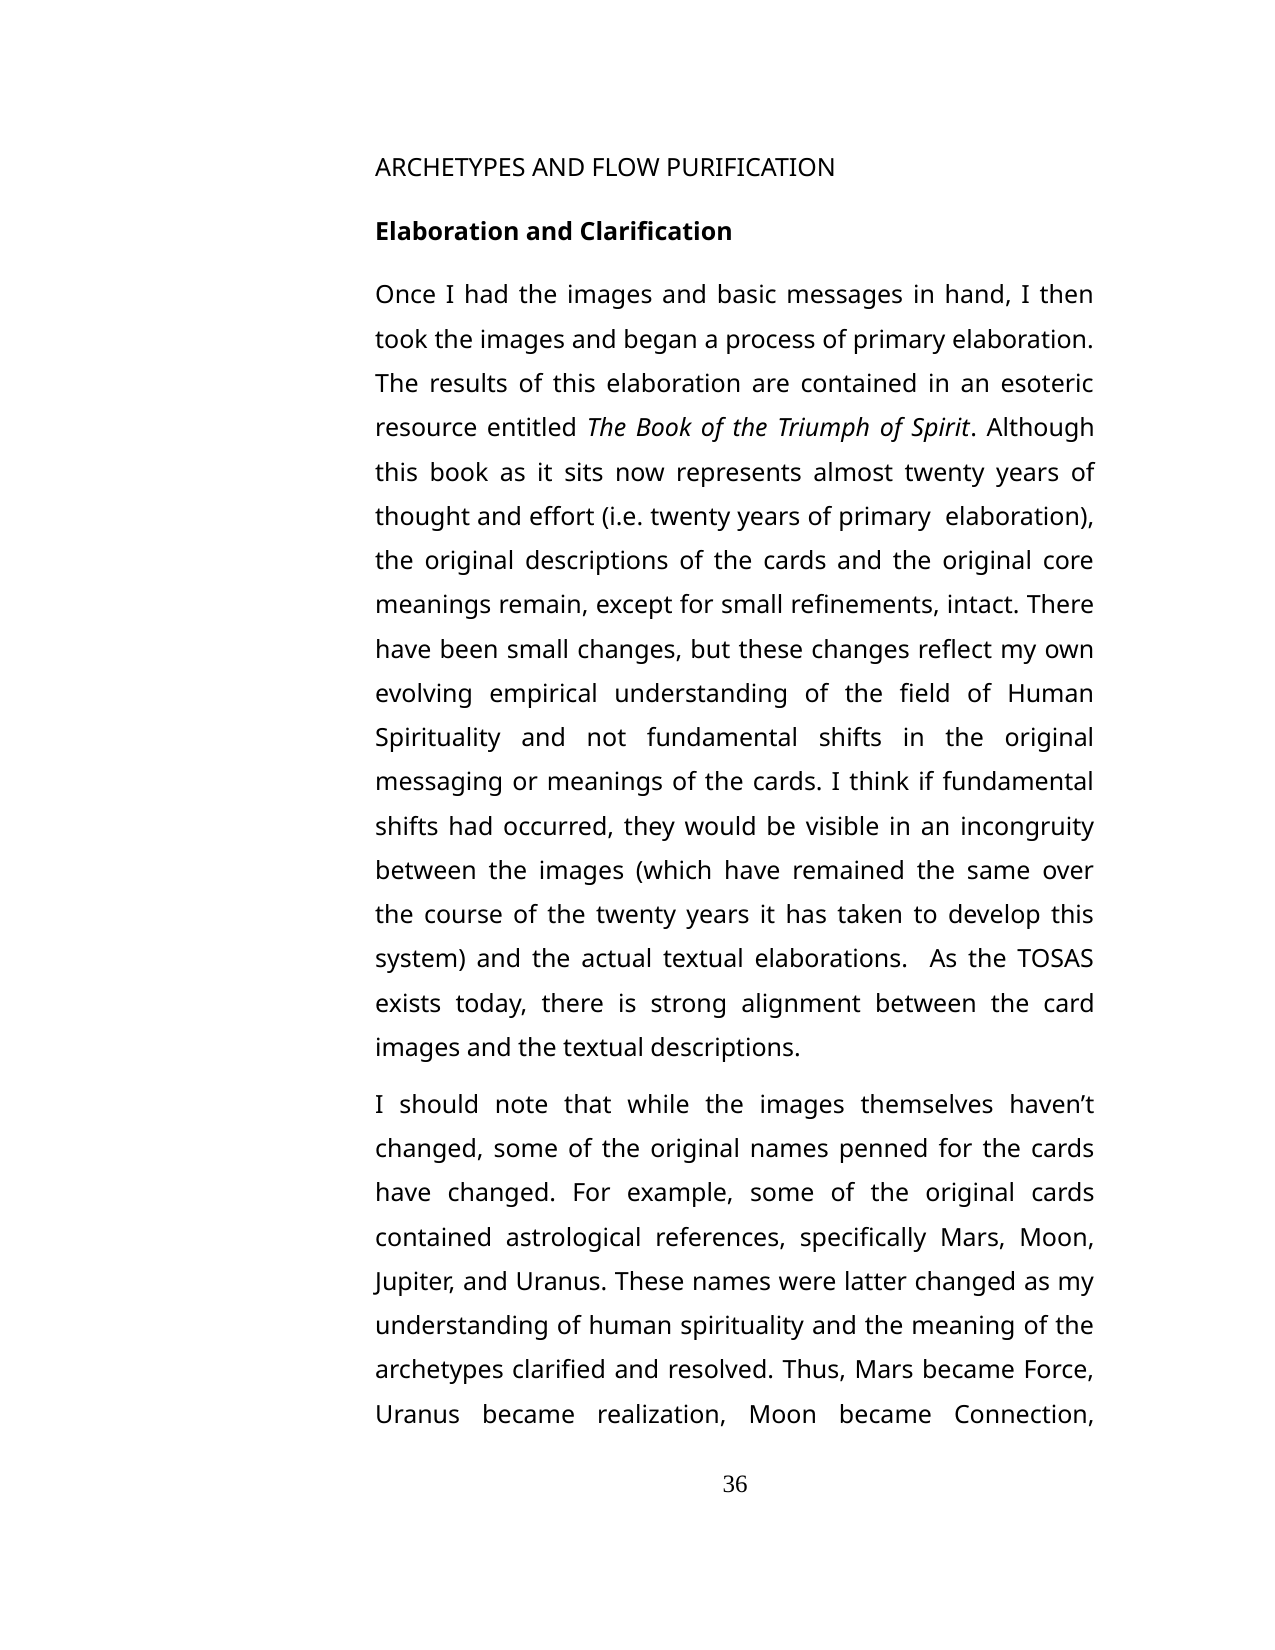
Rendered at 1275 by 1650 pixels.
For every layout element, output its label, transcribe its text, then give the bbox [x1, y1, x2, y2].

text Once I had the images and basic messages in hand, I then took the images and began a process of primary elaboration. The results of this elaboration are contained in an esoteric resource entitled The Book of the Triumph of Spirit. Although this book as it sits now represents almost twenty years of thought and effort (i.e. twenty years of primary elaboration), the original descriptions of the cards and the original core meanings remain, except for small refinements, intact. There have been small changes, but these changes reflect my own evolving empirical understanding of the field of Human Spirituality and not fundamental shifts in the original messaging or meanings of the cards. I think if fundamental shifts had occurred, they would be visible in an incongruity between the images (which have remained the same over the course of the twenty years it has taken to develop this system) and the actual textual elaborations. As the TOSAS exists today, there is strong alignment between the card images and the textual descriptions. [375, 277, 1095, 1064]
subtitle Elaboration and Clarification [375, 213, 1095, 248]
text I should note that while the images themselves haven’t changed, some of the original names penned for the cards have changed. For example, some of the original cards contained astrological references, specifically Mars, Moon, Jupiter, and Uranus. These names were latter changed as my understanding of human spirituality and the meaning of the archetypes clarified and resolved. Thus, Mars became Force, Uranus became realization, Moon became Connection, [375, 1086, 1095, 1430]
